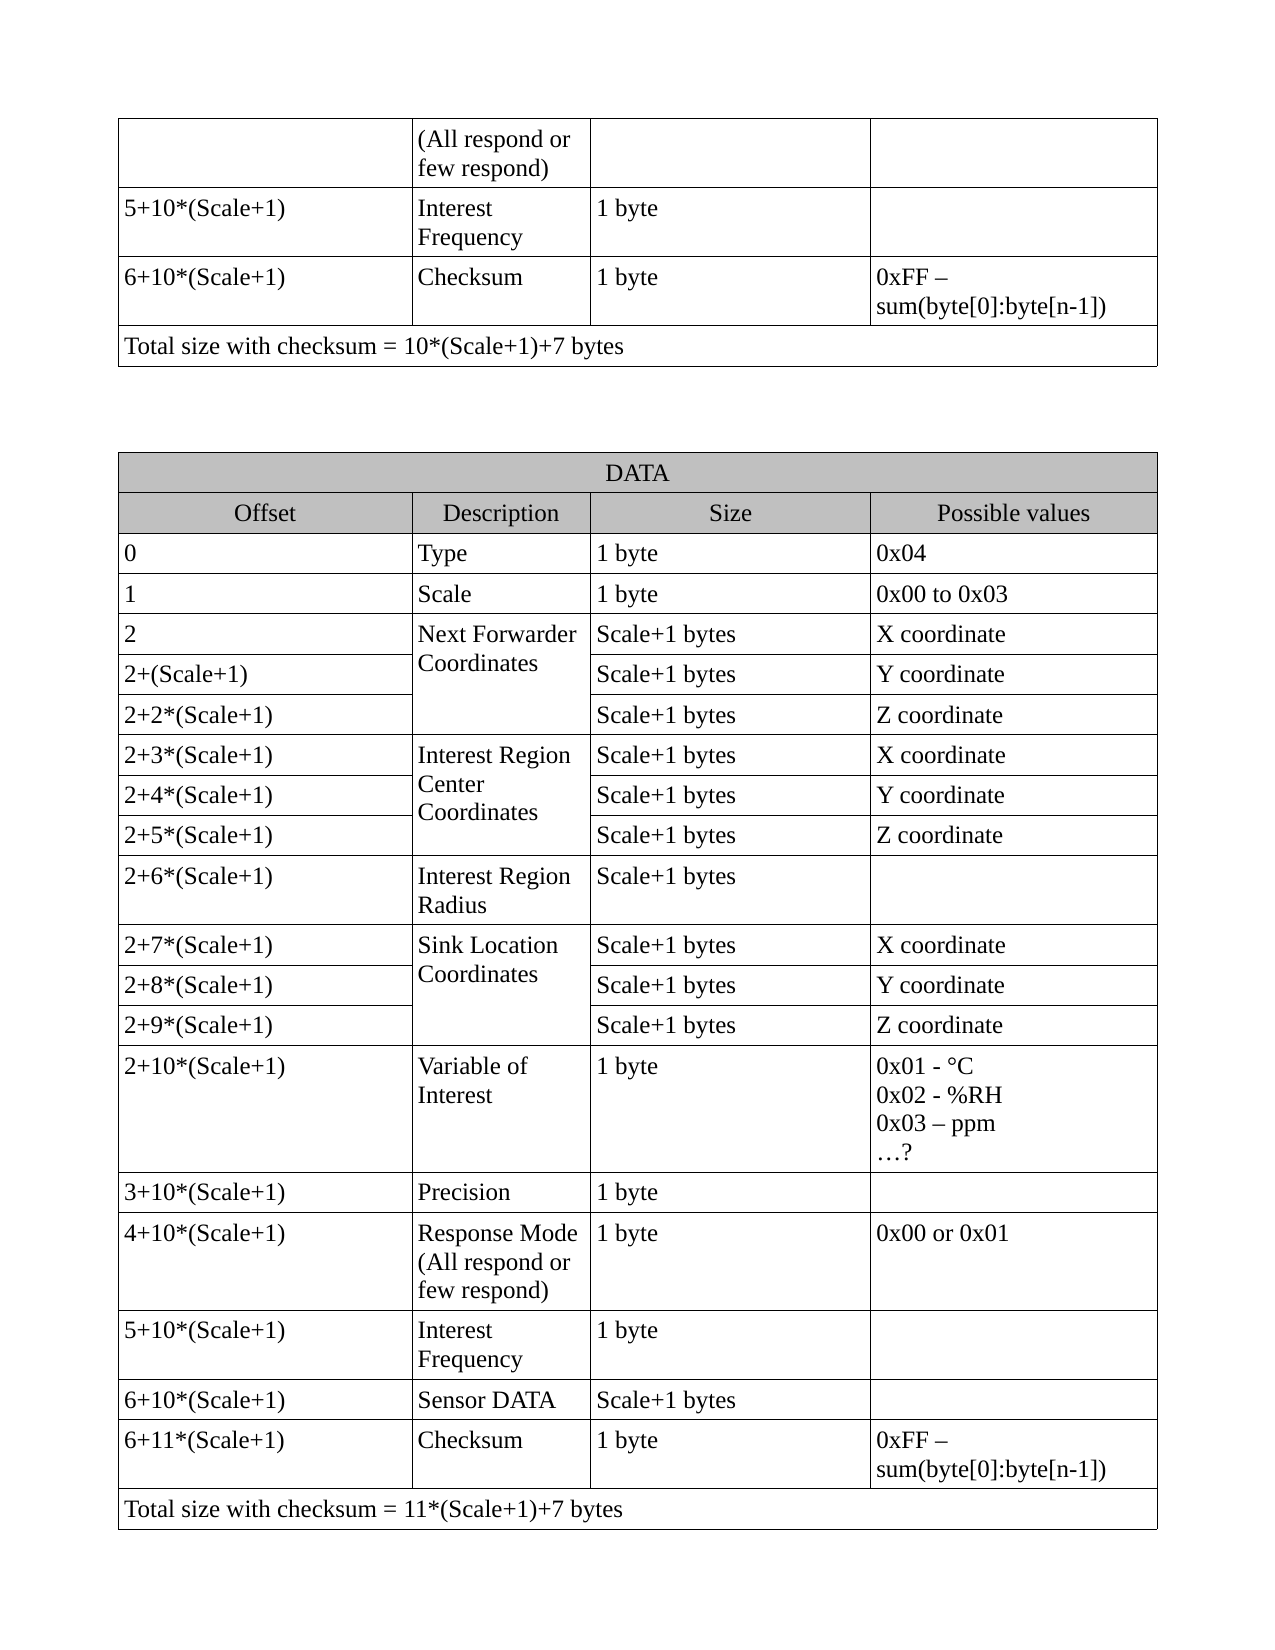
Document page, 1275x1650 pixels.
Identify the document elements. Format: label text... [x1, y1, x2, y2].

table_cell Interest Region Center Coordinates [413, 735, 590, 855]
table_cell [871, 119, 1157, 187]
table_cell 1 byte [591, 1213, 870, 1310]
table_cell Total size with checksum = 10*(Scale+1)+7 bytes [119, 326, 1157, 366]
table_cell 5+10*(Scale+1) [119, 188, 412, 256]
table_cell 0x00 to 0x03 [871, 574, 1157, 613]
table_cell Y coordinate [871, 776, 1157, 815]
table_cell 1 byte [591, 1046, 870, 1172]
table_cell Z coordinate [871, 1006, 1157, 1045]
table_cell Sink Location Coordinates [413, 925, 590, 1045]
table_cell 2+2*(Scale+1) [119, 695, 412, 734]
table_cell 1 byte [591, 534, 870, 573]
table_cell Scale+1 bytes [591, 816, 870, 855]
table_cell 1 byte [591, 188, 870, 256]
table_cell 0x01 - °C 0x02 - %RH 0x03 – ppm …? [871, 1046, 1157, 1172]
table_cell Scale+1 bytes [591, 655, 870, 694]
table_cell 0xFF – sum(byte[0]:byte[n-1]) [871, 1420, 1157, 1488]
table_cell 0x00 or 0x01 [871, 1213, 1157, 1310]
table_cell 2+9*(Scale+1) [119, 1006, 412, 1045]
table_cell [871, 1380, 1157, 1419]
table_cell 4+10*(Scale+1) [119, 1213, 412, 1310]
table_cell 1 byte [591, 1311, 870, 1379]
table_cell [871, 1173, 1157, 1212]
table_cell X coordinate [871, 614, 1157, 653]
table_cell 2+7*(Scale+1) [119, 925, 412, 964]
table_cell 6+11*(Scale+1) [119, 1420, 412, 1488]
table_cell 0x04 [871, 534, 1157, 573]
table_cell Scale+1 bytes [591, 776, 870, 815]
table_cell Z coordinate [871, 695, 1157, 734]
table_cell Type [413, 534, 590, 573]
table_cell 1 [119, 574, 412, 613]
table_cell 2 [119, 614, 412, 653]
table_cell Interest Frequency [413, 188, 590, 256]
table_cell Scale+1 bytes [591, 695, 870, 734]
table_cell Scale+1 bytes [591, 1006, 870, 1045]
table_cell 6+10*(Scale+1) [119, 1380, 412, 1419]
table_cell Response Mode (All respond or few respond) [413, 1213, 590, 1310]
table_cell [871, 856, 1157, 924]
table_cell Scale+1 bytes [591, 1380, 870, 1419]
table_cell 1 byte [591, 574, 870, 613]
table_cell 2+5*(Scale+1) [119, 816, 412, 855]
table_cell (All respond or few respond) [413, 119, 590, 187]
table_cell Z coordinate [871, 816, 1157, 855]
table_cell Offset [119, 493, 412, 533]
table_cell 1 byte [591, 1420, 870, 1488]
table_cell Scale [413, 574, 590, 613]
table_cell Scale+1 bytes [591, 614, 870, 653]
table_cell 0 [119, 534, 412, 573]
table_cell [119, 119, 412, 187]
table_cell 2+10*(Scale+1) [119, 1046, 412, 1172]
table_cell Scale+1 bytes [591, 925, 870, 964]
table_cell X coordinate [871, 925, 1157, 964]
table_cell 2+3*(Scale+1) [119, 735, 412, 774]
table_cell [591, 119, 870, 187]
table_cell Interest Region Radius [413, 856, 590, 924]
table_cell 2+6*(Scale+1) [119, 856, 412, 924]
table_cell Total size with checksum = 11*(Scale+1)+7 bytes [119, 1489, 1157, 1528]
table_cell Checksum [413, 1420, 590, 1488]
table_cell Precision [413, 1173, 590, 1212]
table_cell X coordinate [871, 735, 1157, 774]
table_cell 0xFF – sum(byte[0]:byte[n-1]) [871, 257, 1157, 325]
table_cell Y coordinate [871, 966, 1157, 1005]
table_cell Possible values [871, 493, 1157, 533]
table_cell [871, 1311, 1157, 1379]
table_cell 5+10*(Scale+1) [119, 1311, 412, 1379]
table_cell Sensor DATA [413, 1380, 590, 1419]
table_cell 1 byte [591, 1173, 870, 1212]
table_cell 6+10*(Scale+1) [119, 257, 412, 325]
table_cell 2+8*(Scale+1) [119, 966, 412, 1005]
table_cell 2+4*(Scale+1) [119, 776, 412, 815]
table_cell [871, 188, 1157, 256]
table_cell Checksum [413, 257, 590, 325]
table_cell Description [413, 493, 590, 533]
table_cell Scale+1 bytes [591, 856, 870, 924]
table_cell Size [591, 493, 870, 533]
table_header DATA [119, 453, 1157, 492]
table_cell Y coordinate [871, 655, 1157, 694]
table_cell Variable of Interest [413, 1046, 590, 1172]
table_cell 2+(Scale+1) [119, 655, 412, 694]
table_cell Interest Frequency [413, 1311, 590, 1379]
table_cell 3+10*(Scale+1) [119, 1173, 412, 1212]
table_cell Next Forwarder Coordinates [413, 614, 590, 734]
table_cell Scale+1 bytes [591, 735, 870, 774]
table_cell Scale+1 bytes [591, 966, 870, 1005]
table_cell 1 byte [591, 257, 870, 325]
